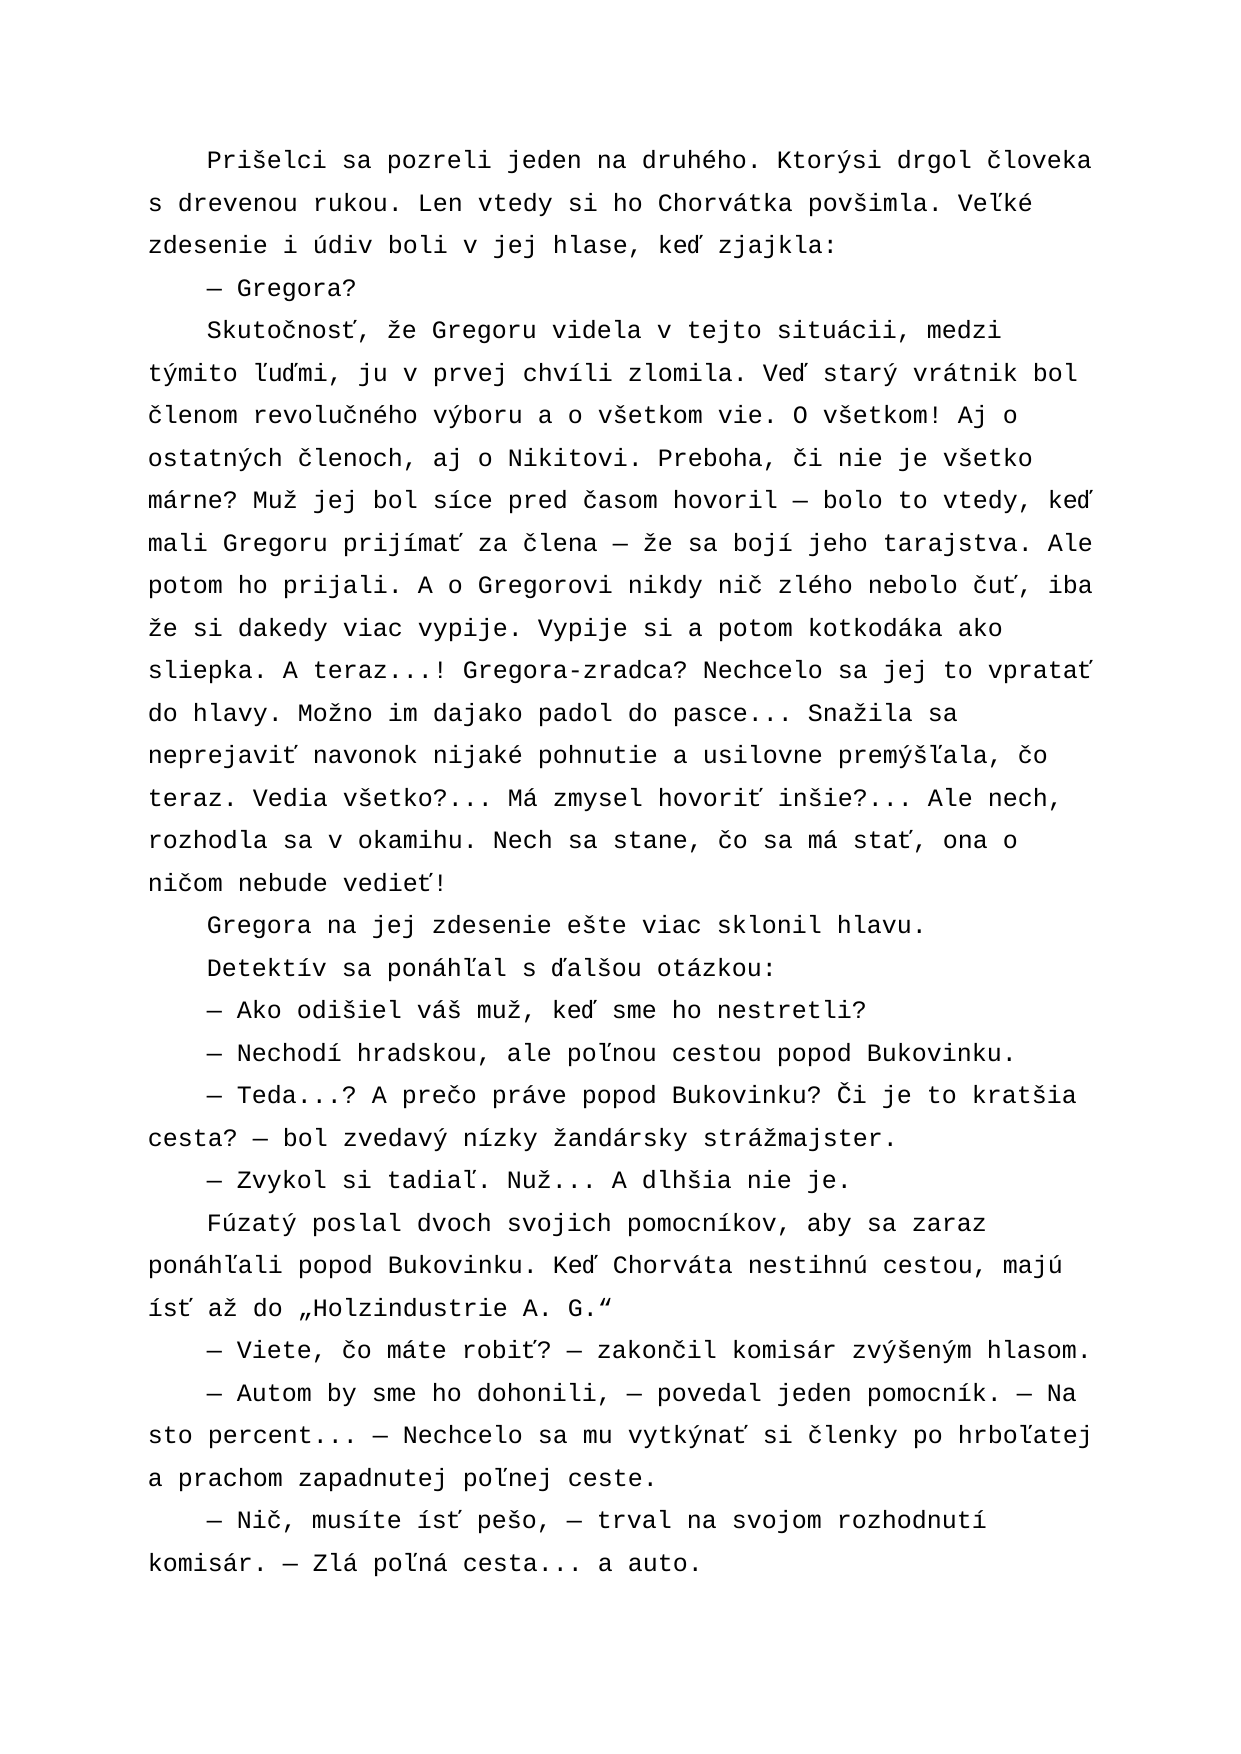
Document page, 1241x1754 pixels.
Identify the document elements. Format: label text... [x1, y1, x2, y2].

text — Zvykol si tadiaľ. Nuž... A dlhšia nie je. [148, 1168, 1093, 1196]
text — Nechodí hradskou, ale poľnou cestou popod Bukovinku. [148, 1040, 1093, 1068]
text — Ako odišiel váš muž, keď sme ho nestretli? [148, 998, 1093, 1026]
text Detektív sa ponáhľal s ďalšou otázkou: [148, 955, 1093, 983]
text Fúzatý poslal dvoch svojich pomocníkov, aby sa zaraz ponáhľali popod Bukovinku. Keď Chorváta nestihnú cestou, majú ísť až do „Holzindustrie A. G.“ [148, 1210, 1093, 1323]
text — Viete, čo máte robiť? — zakončil komisár zvýšeným hlasom. [148, 1338, 1093, 1366]
text — Nič, musíte ísť pešo, — trval na svojom rozhodnutí komisár. — Zlá poľná cesta... a auto. [148, 1508, 1093, 1578]
text — Gregora? [148, 275, 1093, 303]
text Gregora na jej zdesenie ešte viac sklonil hlavu. [148, 913, 1093, 941]
text — Autom by sme ho dohonili, — povedal jeden pomocník. — Na sto percent... — Nechcelo sa mu vytkýnať si členky po hrboľatej a prachom zapadnutej poľnej ceste. [148, 1380, 1093, 1493]
text Prišelci sa pozreli jeden na druhého. Ktorýsi drgol človeka s drevenou rukou. Len vtedy si ho Chorvátka povšimla. Veľké zdesenie i údiv boli v jej hlase, keď zjajkla: [148, 148, 1093, 261]
text — Teda...? A prečo práve popod Bukovinku? Či je to kratšia cesta? — bol zvedavý nízky žandársky strážmajster. [148, 1083, 1093, 1153]
text Skutočnosť, že Gregoru videla v tejto situácii, medzi týmito ľuďmi, ju v prvej chvíli zlomila. Veď starý vrátnik bol členom revolučného výboru a o všetkom vie. O všetkom! Aj o ostatných členoch, aj o Nikitovi. Preboha, či nie je všetko márne? Muž jej bol síce pred časom hovoril — bolo to vtedy, keď mali Gregoru prijímať za člena — že sa bojí jeho tarajstva. Ale potom ho prijali. A o Gregorovi nikdy nič zlého nebolo čuť, iba že si dakedy viac vypije. Vypije si a potom kotkodáka ako sliepka. A teraz...! Gregora-zradca? Nechcelo sa jej to vpratať do hlavy. Možno im dajako padol do pasce... Snažila sa neprejaviť navonok nijaké pohnutie a usilovne premýšľala, čo teraz. Vedia všetko?... Má zmysel hovoriť inšie?... Ale nech, rozhodla sa v okamihu. Nech sa stane, čo sa má stať, ona o ničom nebude vedieť! [148, 318, 1093, 898]
